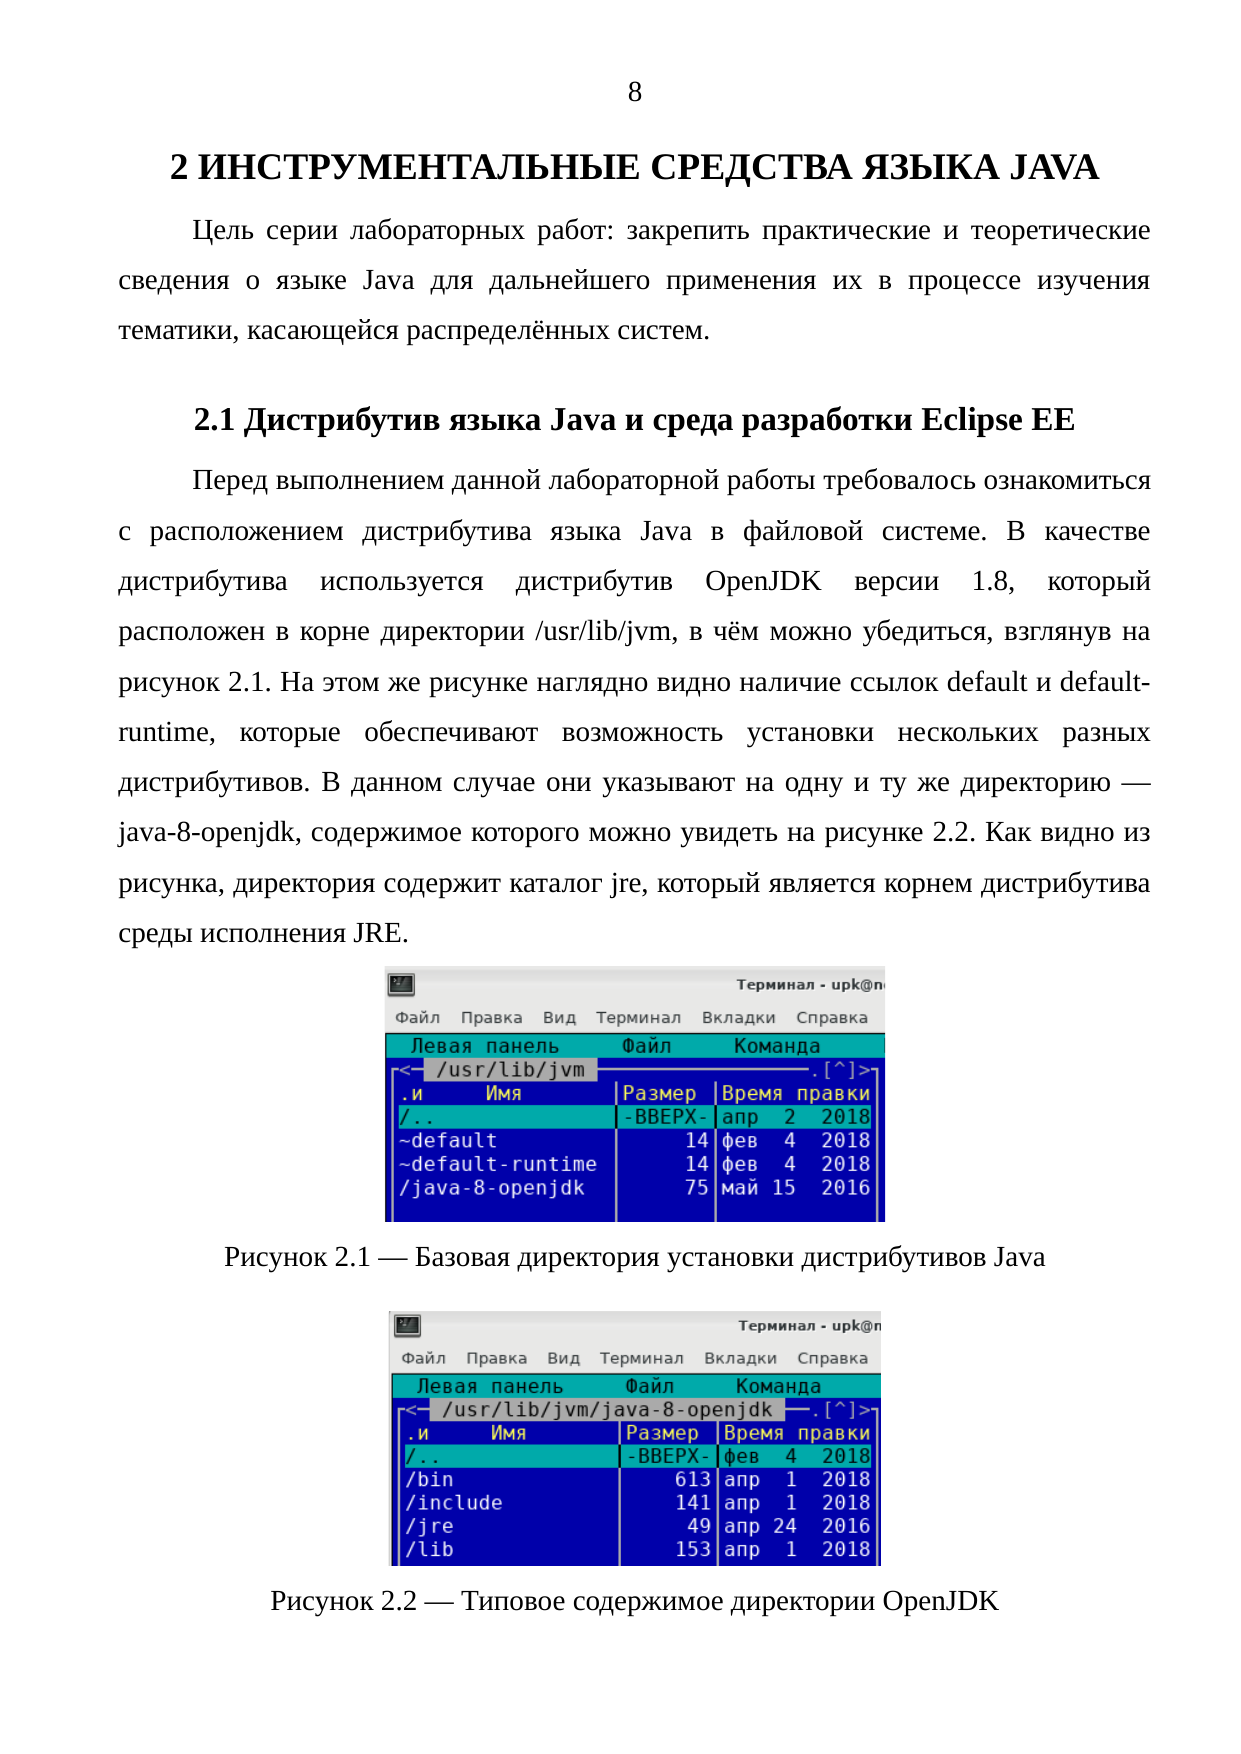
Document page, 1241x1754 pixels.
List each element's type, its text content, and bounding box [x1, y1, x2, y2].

text Рисунок 2.2 — Типовое содержимое директории OpenJDK [118, 1289, 1152, 1616]
text Рисунок 2.1 — Базовая директория установки дистрибутивов Java [118, 966, 1152, 1272]
subtitle 2.1 Дистрибутив языка Java и среда разработки Eclipse EE [118, 400, 1152, 438]
text Цель серии лабораторных работ: закрепить практические и теоретические сведения о языке Java для дальнейшего применения их в процессе изучения тематики, касающейся распределённых систем. [118, 212, 1152, 346]
picture [384, 966, 886, 1222]
text Перед выполнением данной лабораторной работы требовалось ознакомиться с расположением дистрибутива языка Java в файловой системе. В качестве дистрибутива используется дистрибутив OpenJDK версии 1.8, который расположен в корне директории /usr/lib/jvm, в чём можно убедиться, взглянув на рисунок 2.1. На этом же рисунке наглядно видно наличие ссылок default и default-runtime, которые обеспечивают возможность установки нескольких разных дистрибутивов. В данном случае они указывают на одну и ту же директорию — java-8-openjdk, содержимое которого можно увидеть на рисунке 2.2. Как видно из рисунка, директория содержит каталог jre, который является корнем дистрибутива среды исполнения JRE. [118, 462, 1152, 949]
picture [388, 1311, 881, 1566]
subtitle 2 Инструментальные средства языка Java [118, 144, 1152, 187]
